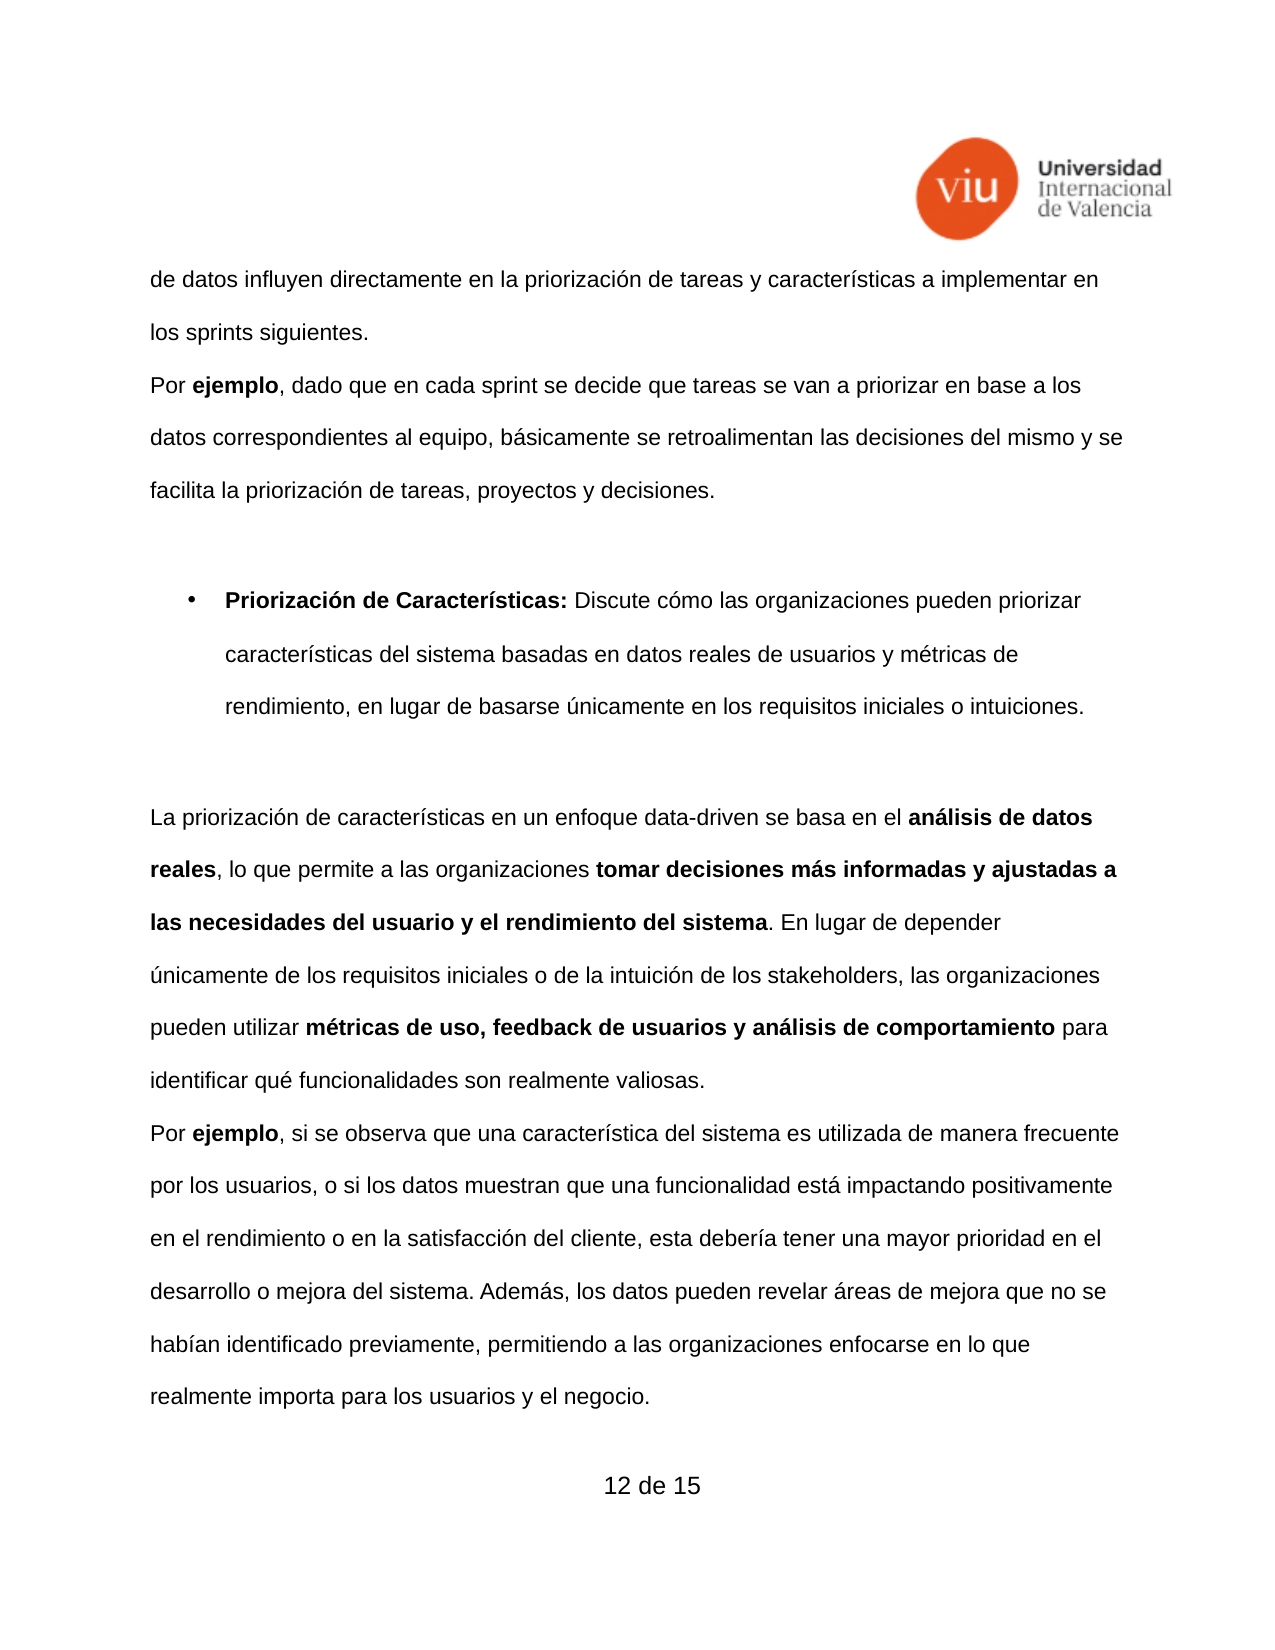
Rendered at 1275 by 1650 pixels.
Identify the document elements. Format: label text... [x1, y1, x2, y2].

text de datos influyen directamente en la priorización de tareas y características a implementar en los sprints siguientes. [150, 266, 1125, 345]
list Priorización de Características: Discute cómo las organizaciones pueden priorizar características del sistema basadas en datos reales de usuarios y métricas de rendimiento, en lugar de basarse únicamente en los requisitos iniciales o intuiciones. [187, 587, 1125, 719]
text La priorización de características en un enfoque data-driven se basa en el análisis de datos reales, lo que permite a las organizaciones tomar decisiones más informadas y ajustadas a las necesidades del usuario y el rendimiento del sistema. En lugar de depender únicamente de los requisitos iniciales o de la intuición de los stakeholders, las organizaciones pueden utilizar métricas de uso, feedback de usuarios y análisis de comportamiento para identificar qué funcionalidades son realmente valiosas. [150, 803, 1125, 1093]
picture [913, 134, 1175, 245]
text Por ejemplo, dado que en cada sprint se decide que tareas se van a priorizar en base a los datos correspondientes al equipo, básicamente se retroalimentan las decisiones del mismo y se facilita la priorización de tareas, proyectos y decisiones. [150, 372, 1125, 503]
text Por ejemplo, si se observa que una característica del sistema es utilizada de manera frecuente por los usuarios, o si los datos muestran que una funcionalidad está impactando positivamente en el rendimiento o en la satisfacción del cliente, esta debería tener una mayor prioridad en el desarrollo o mejora del sistema. Además, los datos pueden revelar áreas de mejora que no se habían identificado previamente, permitiendo a las organizaciones enfocarse en lo que realmente importa para los usuarios y el negocio. [150, 1120, 1125, 1409]
